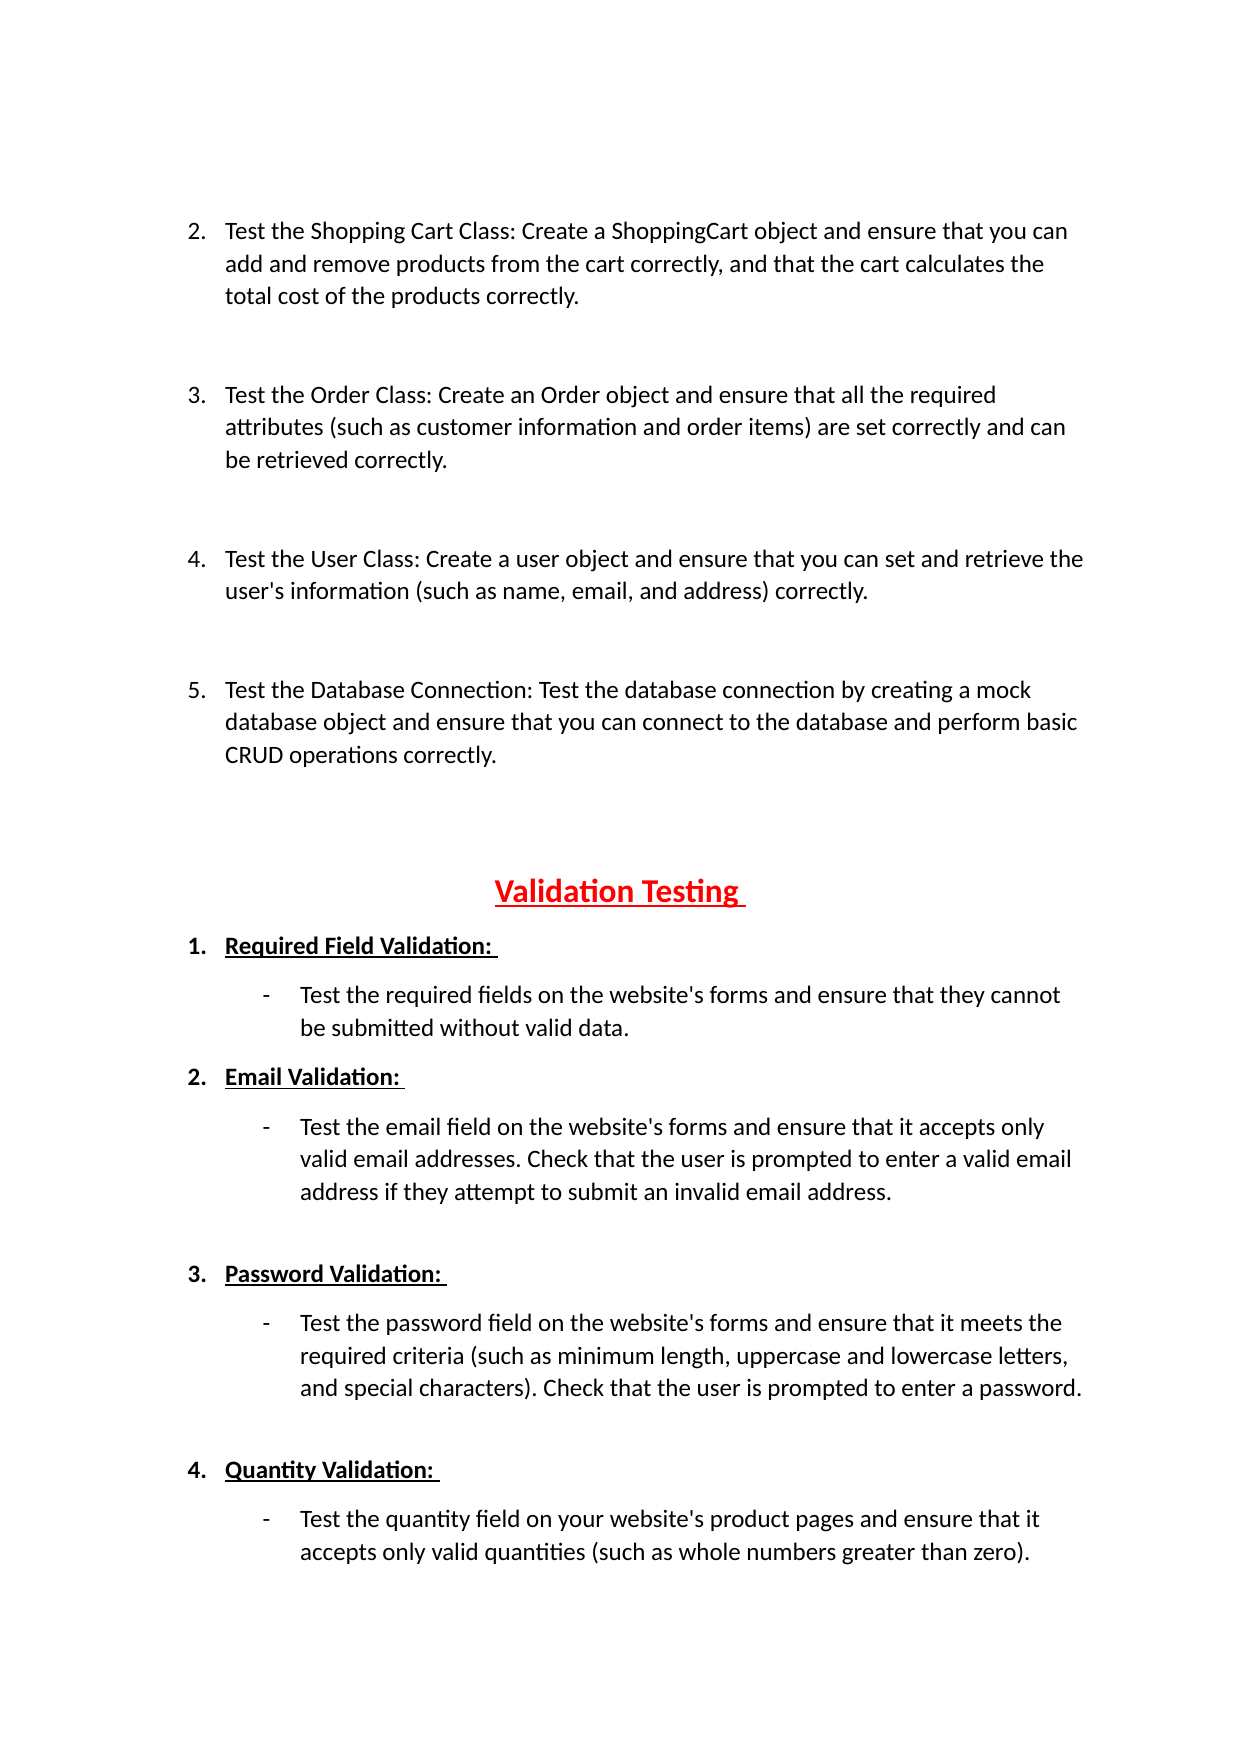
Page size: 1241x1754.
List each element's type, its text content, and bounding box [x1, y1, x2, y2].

list Test the Shopping Cart Class: Create a ShoppingCart object and ensure that you can add and remove products from the cart correctly, and that the cart calculates the total cost of the products correctly. [187, 215, 1090, 311]
list Quantity Validation: [187, 1454, 1090, 1485]
list Test the email field on the website's forms and ensure that it accepts only valid email addresses. Check that the user is prompted to enter a valid email address if they attempt to submit an invalid email address. [262, 1111, 1090, 1207]
list Test the User Class: Create a user object and ensure that you can set and retrieve the user's information (such as name, email, and address) correctly. [187, 543, 1090, 606]
list Password Validation: [187, 1258, 1090, 1288]
list Test the required fields on the website's forms and ensure that they cannot be submitted without valid data. [262, 980, 1090, 1043]
list Required Field Validation: [187, 930, 1090, 961]
list Test the password field on the website's forms and ensure that it meets the required criteria (such as minimum length, uppercase and lowercase letters, and special characters). Check that the user is prompted to enter a password. [262, 1307, 1090, 1403]
list Test the quantity field on your website's product pages and ensure that it accepts only valid quantities (such as whole numbers greater than zero). [262, 1503, 1090, 1567]
list Test the Order Class: Create an Order object and ensure that all the required attributes (such as customer information and order items) are set correctly and can be retrieved correctly. [187, 379, 1090, 475]
list Email Validation: [187, 1062, 1090, 1092]
text Validation Testing [150, 870, 1090, 911]
list Test the Database Connection: Test the database connection by creating a mock database object and ensure that you can connect to the database and perform basic CRUD operations correctly. [187, 674, 1090, 769]
